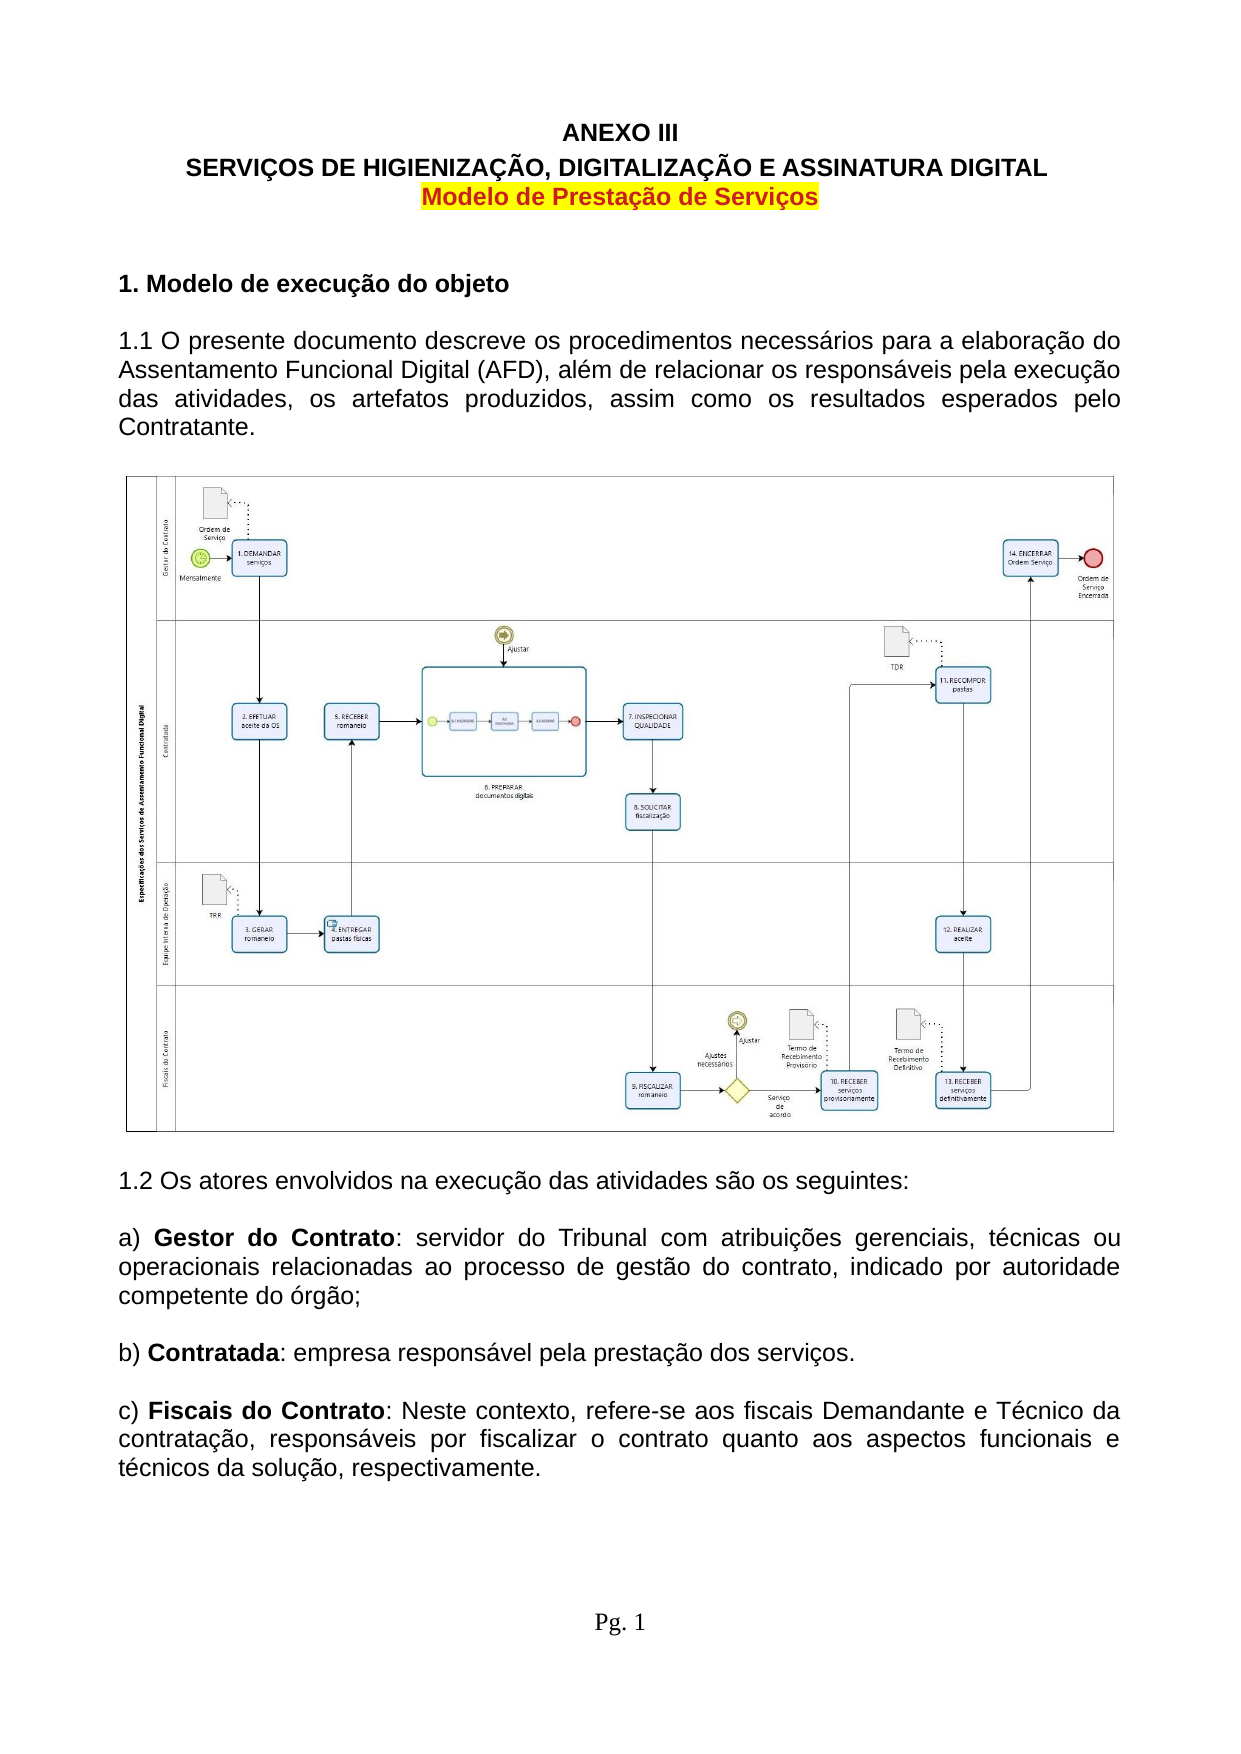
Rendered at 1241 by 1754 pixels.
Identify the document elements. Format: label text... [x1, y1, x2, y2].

text c) Fiscais do Contrato: Neste contexto, refere-se aos fiscais Demandante e Técnico da contratação, responsáveis por fiscalizar o contrato quanto aos aspectos funcionais e técnicos da solução, respectivamente. [118, 1396, 1122, 1482]
text 1.1 O presente documento descreve os procedimentos necessários para a elaboração do Assentamento Funcional Digital (AFD), além de relacionar os responsáveis pela execução das atividades, os artefatos produzidos, assim como os resultados esperados pelo Contratante. [118, 326, 1122, 441]
text 1. Modelo de execução do objeto [118, 268, 1122, 297]
picture [118, 469, 1123, 1137]
text a) Gestor do Contrato: servidor do Tribunal com atribuições gerenciais, técnicas ou operacionais relacionadas ao processo de gestão do contrato, indicado por autoridade competente do órgão; [118, 1223, 1122, 1309]
text 1.2 Os atores envolvidos na execução das atividades são os seguintes: [118, 1166, 1122, 1194]
text b) Contratada: empresa responsável pela prestação dos serviços. [118, 1338, 1122, 1367]
